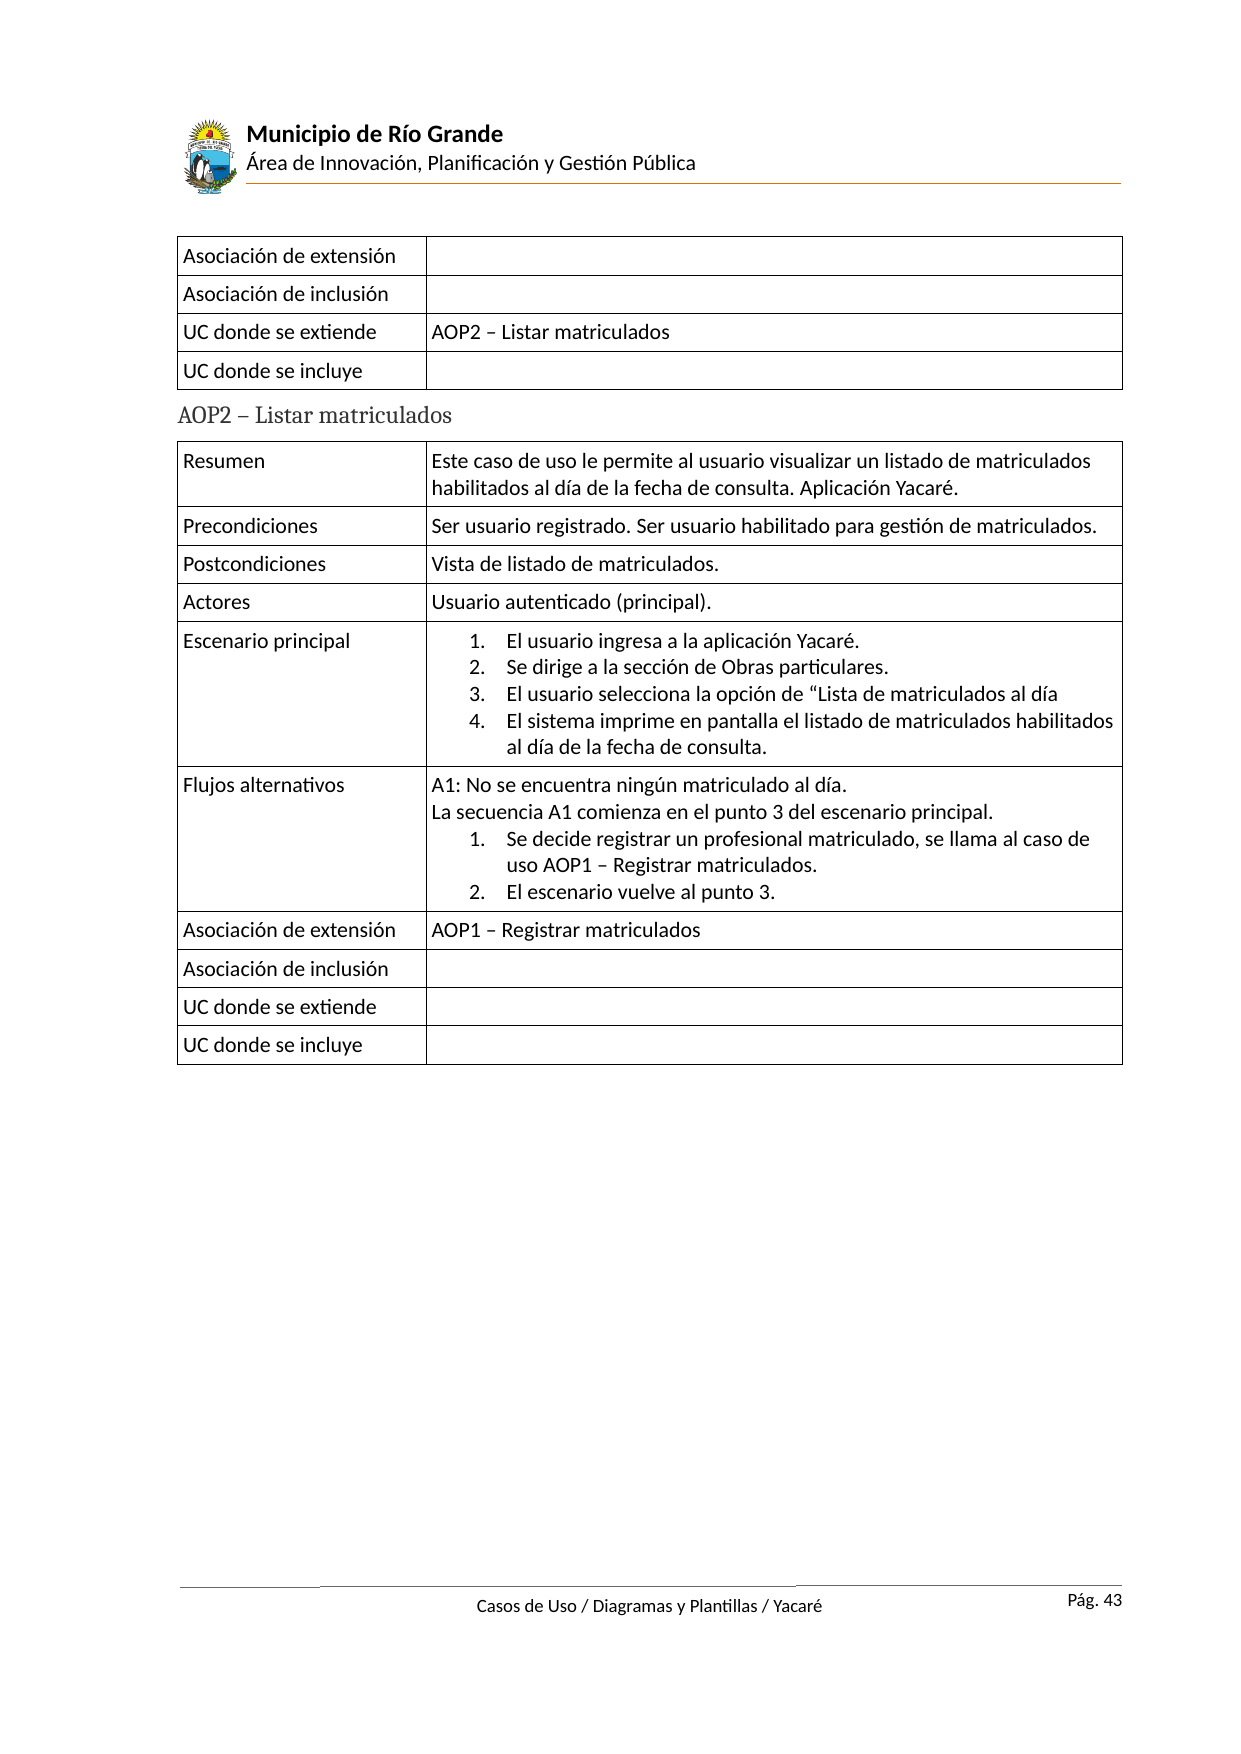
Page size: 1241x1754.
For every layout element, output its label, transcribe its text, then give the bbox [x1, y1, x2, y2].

table_cell Flujos alternativos [178, 767, 426, 911]
table_header Este caso de uso le permite al usuario visualizar un listado de matriculados habilitados al día de la fecha de consulta. Aplicación Yacaré. [427, 442, 1122, 506]
table_cell UC donde se extiende [178, 314, 426, 351]
table_cell Postcondiciones [178, 546, 426, 583]
table_cell Asociación de inclusión [178, 276, 426, 313]
table_cell Asociación de inclusión [178, 950, 426, 987]
table_cell Actores [178, 584, 426, 621]
table_cell UC donde se incluye [178, 1026, 426, 1064]
subtitle AOP2 – Listar matriculados [177, 401, 1122, 429]
table_header Resumen [178, 442, 426, 506]
table_cell Ser usuario registrado. Ser usuario habilitado para gestión de matriculados. [427, 507, 1122, 544]
table_cell [427, 237, 1122, 274]
table_cell [427, 276, 1122, 313]
table_cell A1: No se encuentra ningún matriculado al día. La secuencia A1 comienza en el punto 3 del escenario principal. Se decide registrar un profesional matriculado, se llama al caso de uso AOP1 – Registrar matriculados. El escenario vuelve al punto 3. [427, 767, 1122, 911]
table_cell Asociación de extensión [178, 237, 426, 274]
table_cell Asociación de extensión [178, 912, 426, 949]
table_cell Escenario principal [178, 622, 426, 766]
table_cell Precondiciones [178, 507, 426, 544]
table_cell [427, 352, 1122, 389]
table_cell Usuario autenticado (principal). [427, 584, 1122, 621]
table_cell [427, 988, 1122, 1025]
table_cell UC donde se extiende [178, 988, 426, 1025]
table_cell AOP2 – Listar matriculados [427, 314, 1122, 351]
table_cell [427, 950, 1122, 987]
table_cell Vista de listado de matriculados. [427, 546, 1122, 583]
table_cell UC donde se incluye [178, 352, 426, 389]
table_cell El usuario ingresa a la aplicación Yacaré. Se dirige a la sección de Obras particulares. El usuario selecciona la opción de “Lista de matriculados al día El sistema imprime en pantalla el listado de matriculados habilitados al día de la fecha de consulta. [427, 622, 1122, 766]
table_cell AOP1 – Registrar matriculados [427, 912, 1122, 949]
table_cell [427, 1026, 1122, 1064]
